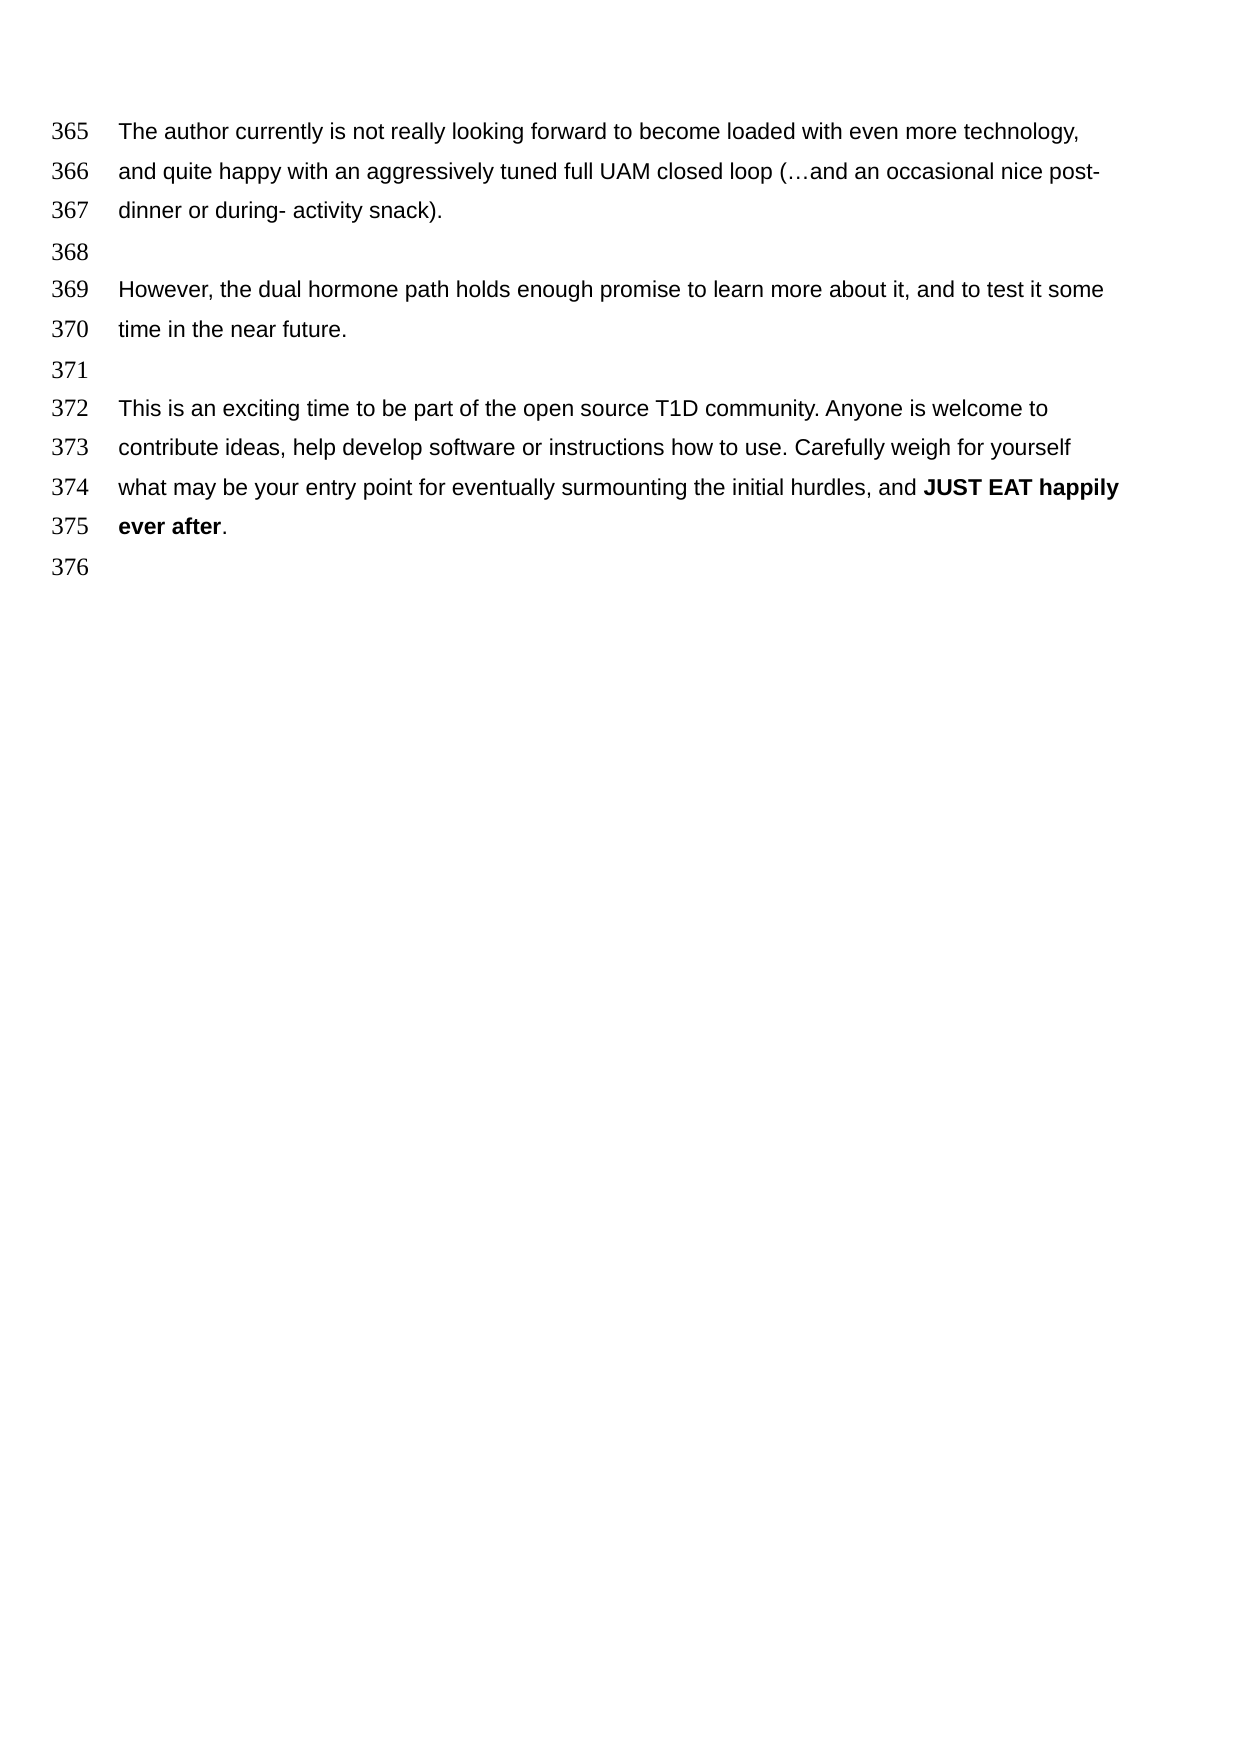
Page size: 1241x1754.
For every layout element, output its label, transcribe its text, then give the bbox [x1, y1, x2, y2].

text However, the dual hormone path holds enough promise to learn more about it, and to test it some time in the near future. [118, 276, 1122, 342]
text This is an exciting time to be part of the open source T1D community. Anyone is welcome to contribute ideas, help develop software or instructions how to use. Carefully weigh for yourself what may be your entry point for eventually surmounting the initial hurdles, and JUST EAT happily ever after. [118, 394, 1122, 539]
text The author currently is not really looking forward to become loaded with even more technology, and quite happy with an aggressively tuned full UAM closed loop (…and an occasional nice post- dinner or during- activity snack). [118, 118, 1122, 223]
